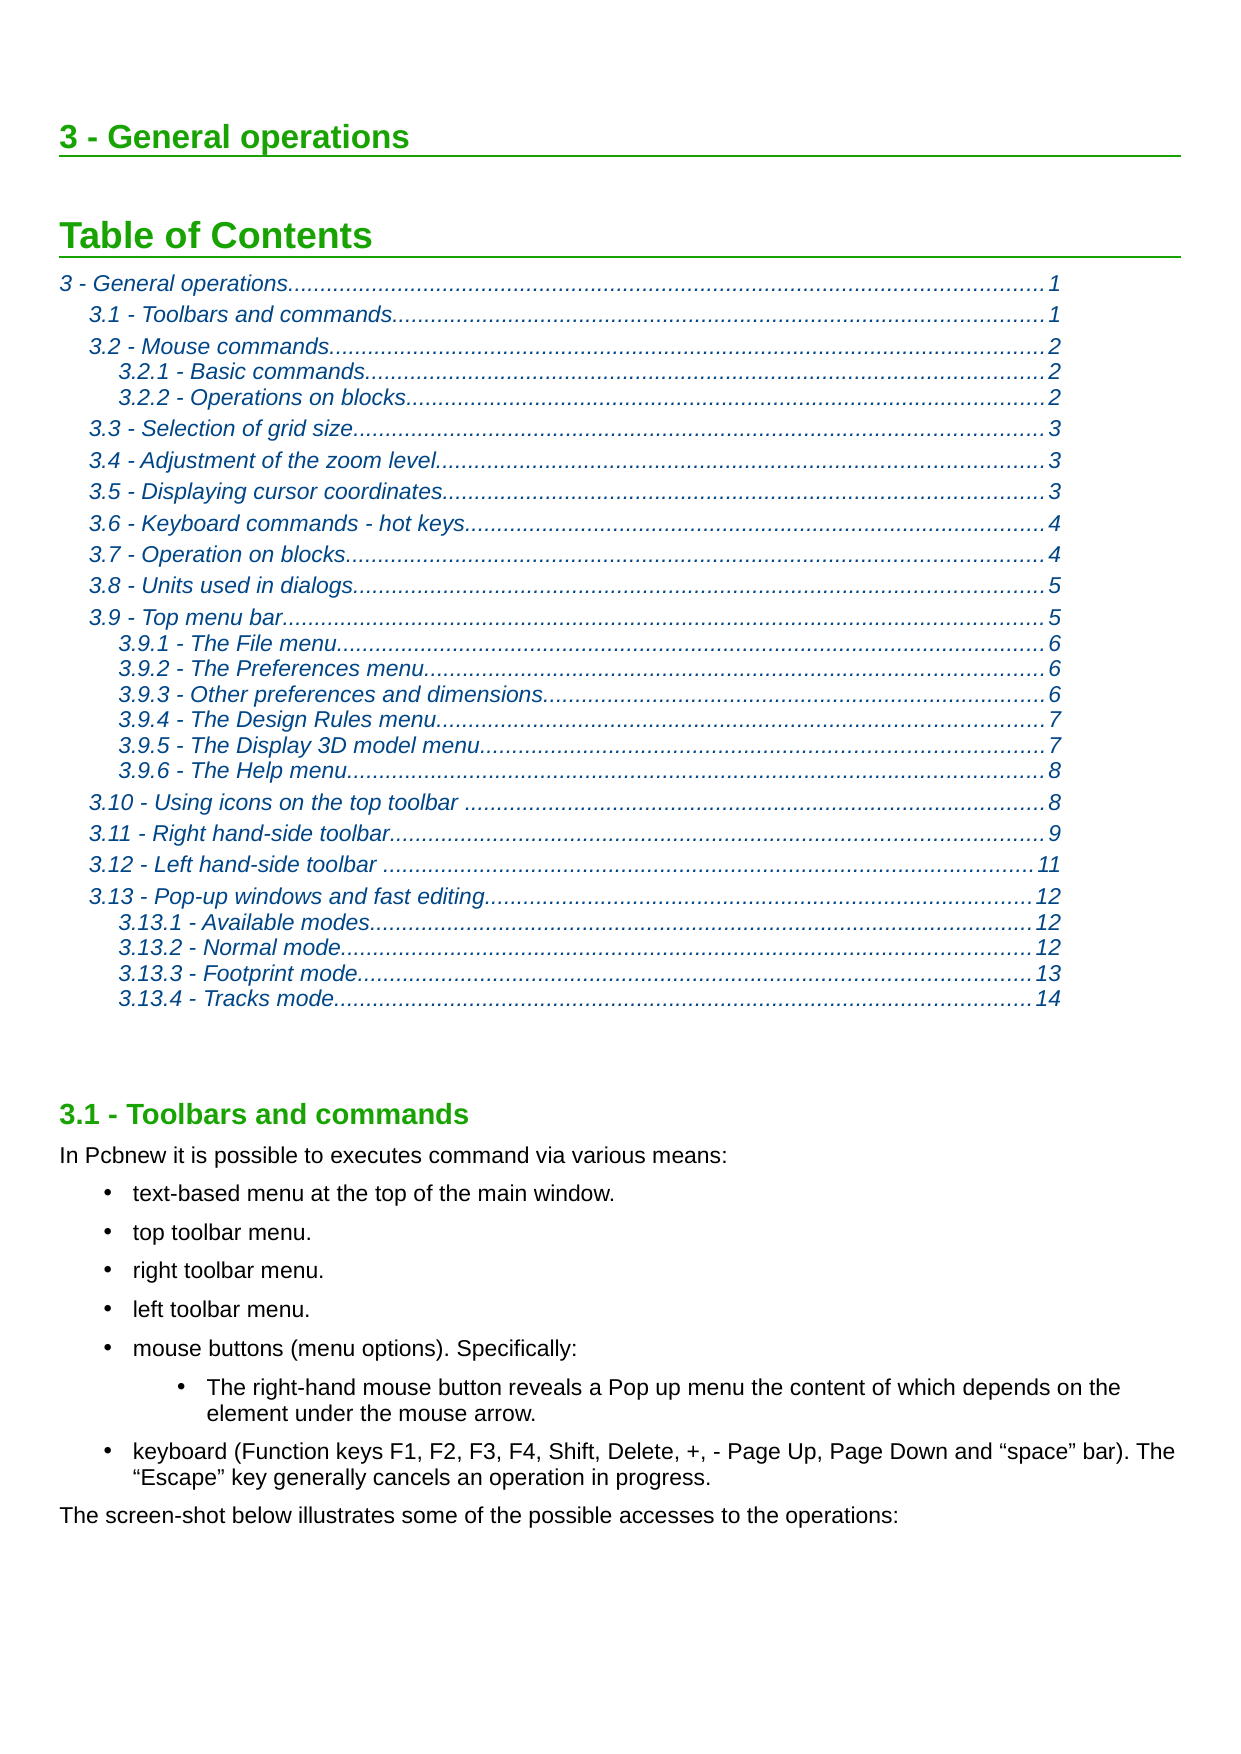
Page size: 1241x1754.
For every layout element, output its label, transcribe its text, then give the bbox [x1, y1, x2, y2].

list left toolbar menu. [103, 1297, 1181, 1323]
text In Pcbnew it is possible to executes command via various means: [59, 1143, 1181, 1168]
text 3.9.3 - Other preferences and dimensions 6 [118, 681, 1181, 707]
list text-based menu at the top of the main window. [103, 1181, 1181, 1207]
text 3.6 - Keyboard commands - hot keys 4 [88, 510, 1181, 536]
list keyboard (Function keys F1, F2, F3, F4, Shift, Delete, +, - Page Up, Page Down and “space” bar). The “Escape” key generally cancels an operation in progress. [103, 1438, 1181, 1490]
text 3.8 - Units used in dialogs 5 [88, 573, 1181, 599]
list right toolbar menu. [103, 1258, 1181, 1284]
subtitle Toolbars and commands [59, 1098, 1181, 1131]
text 3.2.2 - Operations on blocks 2 [118, 384, 1181, 410]
text 3.4 - Adjustment of the zoom level 3 [88, 447, 1181, 473]
text Table of Contents [59, 214, 1181, 256]
text 3.9.1 - The File menu 6 [118, 630, 1181, 656]
text 3.9.6 - The Help menu 8 [118, 758, 1181, 783]
text The screen-shot below illustrates some of the possible accesses to the operations: [59, 1502, 1181, 1528]
text 3.7 - Operation on blocks 4 [88, 542, 1181, 567]
text 3 - General operations 1 [59, 271, 1181, 296]
text 3.9.5 - The Display 3D model menu 7 [118, 732, 1181, 758]
text 3.11 - Right hand-side toolbar 9 [88, 821, 1181, 846]
text 3.13 - Pop-up windows and fast editing 12 [88, 884, 1181, 909]
list mouse buttons (menu options). Specifically: [103, 1336, 1181, 1362]
text 3.2.1 - Basic commands 2 [118, 359, 1181, 384]
text 3.10 - Using icons on the top toolbar 8 [88, 789, 1181, 815]
text 3.13.4 - Tracks mode 14 [118, 986, 1181, 1011]
text 3.2 - Mouse commands 2 [88, 333, 1181, 359]
text 3.13.2 - Normal mode 12 [118, 935, 1181, 960]
text 3.3 - Selection of grid size 3 [88, 416, 1181, 441]
text 3.1 - Toolbars and commands 1 [88, 302, 1181, 327]
text 3.9.2 - The Preferences menu 6 [118, 656, 1181, 681]
text 3.5 - Displaying cursor coordinates 3 [88, 479, 1181, 504]
subtitle General operations [59, 118, 1181, 155]
list The right-hand mouse button reveals a Pop up menu the content of which depends on the element under the mouse arrow. [177, 1374, 1181, 1426]
text 3.13.1 - Available modes 12 [118, 909, 1181, 935]
text 3.9.4 - The Design Rules menu 7 [118, 707, 1181, 732]
list top toolbar menu. [103, 1219, 1181, 1246]
text 3.13.3 - Footprint mode 13 [118, 960, 1181, 986]
text 3.12 - Left hand-side toolbar 11 [88, 852, 1181, 878]
text 3.9 - Top menu bar 5 [88, 605, 1181, 630]
